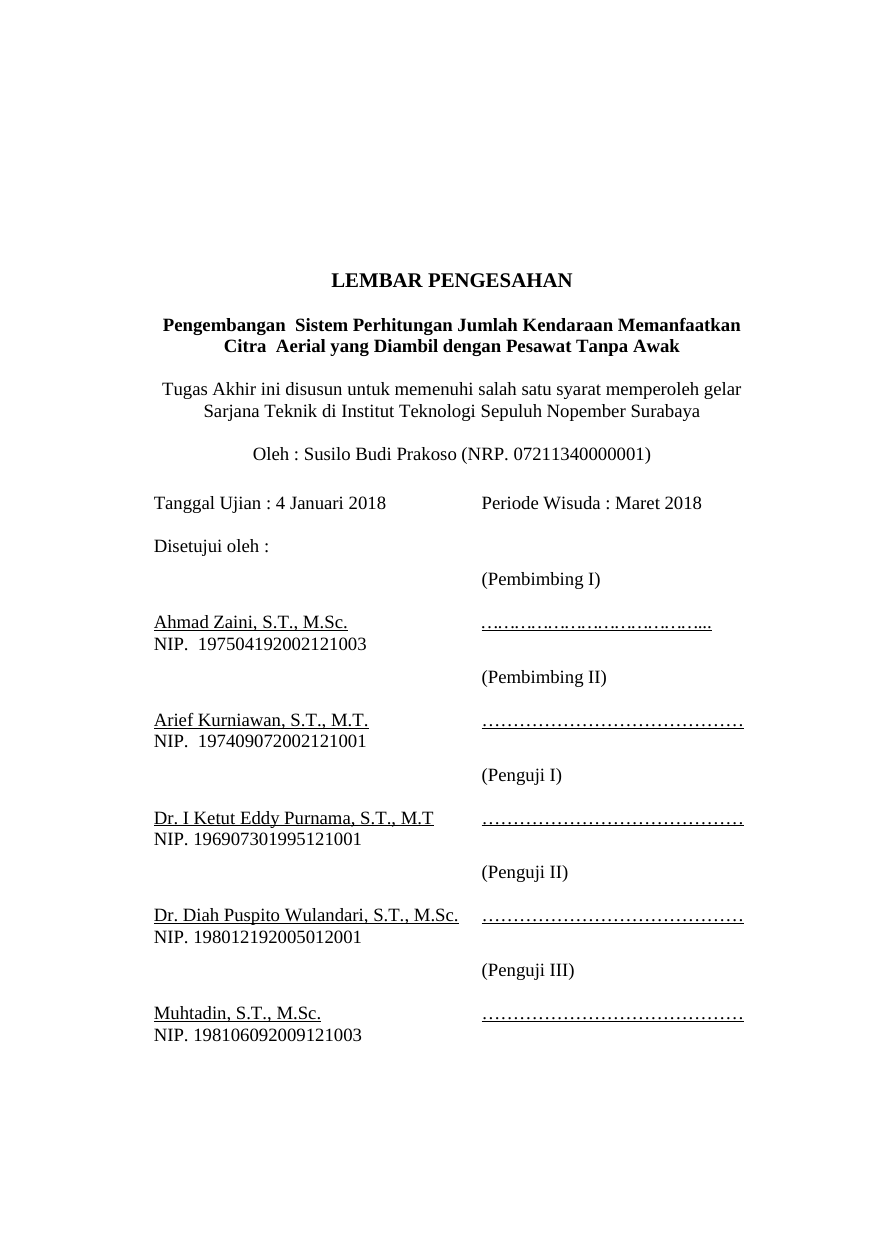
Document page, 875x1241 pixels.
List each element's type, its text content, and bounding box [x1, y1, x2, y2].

table_cell Muhtadin, S.T., M.Sc. NIP. 198106092009121003 [148, 953, 476, 1051]
table_cell (Penguji II) …………………………………… [476, 855, 756, 953]
table_cell (Pembimbing I) …………………………………... [476, 562, 756, 660]
table_cell Arief Kurniawan, S.T., M.T. NIP. 197409072002121001 [148, 660, 476, 758]
text Pengembangan Sistem Perhitungan Jumlah Kendaraan Memanfaatkan Citra Aerial yang Diambil dengan Pesawat Tanpa Awak [148, 314, 756, 357]
table_cell (Pembimbing II) …………………………………… [476, 660, 756, 758]
text LEMBAR PENGESAHAN [148, 268, 756, 292]
table_header Tanggal Ujian : 4 Januari 2018 Disetujui oleh : [148, 486, 476, 562]
table_cell (Penguji I) …………………………………… [476, 758, 756, 855]
table_cell (Penguji III) …………………………………… [476, 953, 756, 1051]
table_cell Dr. Diah Puspito Wulandari, S.T., M.Sc. NIP. 198012192005012001 [148, 855, 476, 953]
text Oleh : Susilo Budi Prakoso (NRP. 07211340000001) [148, 443, 756, 464]
table_header Periode Wisuda : Maret 2018 [476, 486, 756, 562]
table_cell Ahmad Zaini, S.T., M.Sc. NIP. 197504192002121003 [148, 562, 476, 660]
text Tugas Akhir ini disusun untuk memenuhi salah satu syarat memperoleh gelar Sarjana Teknik di Institut Teknologi Sepuluh Nopember Surabaya [148, 378, 756, 421]
table_cell Dr. I Ketut Eddy Purnama, S.T., M.T NIP. 196907301995121001 [148, 758, 476, 855]
